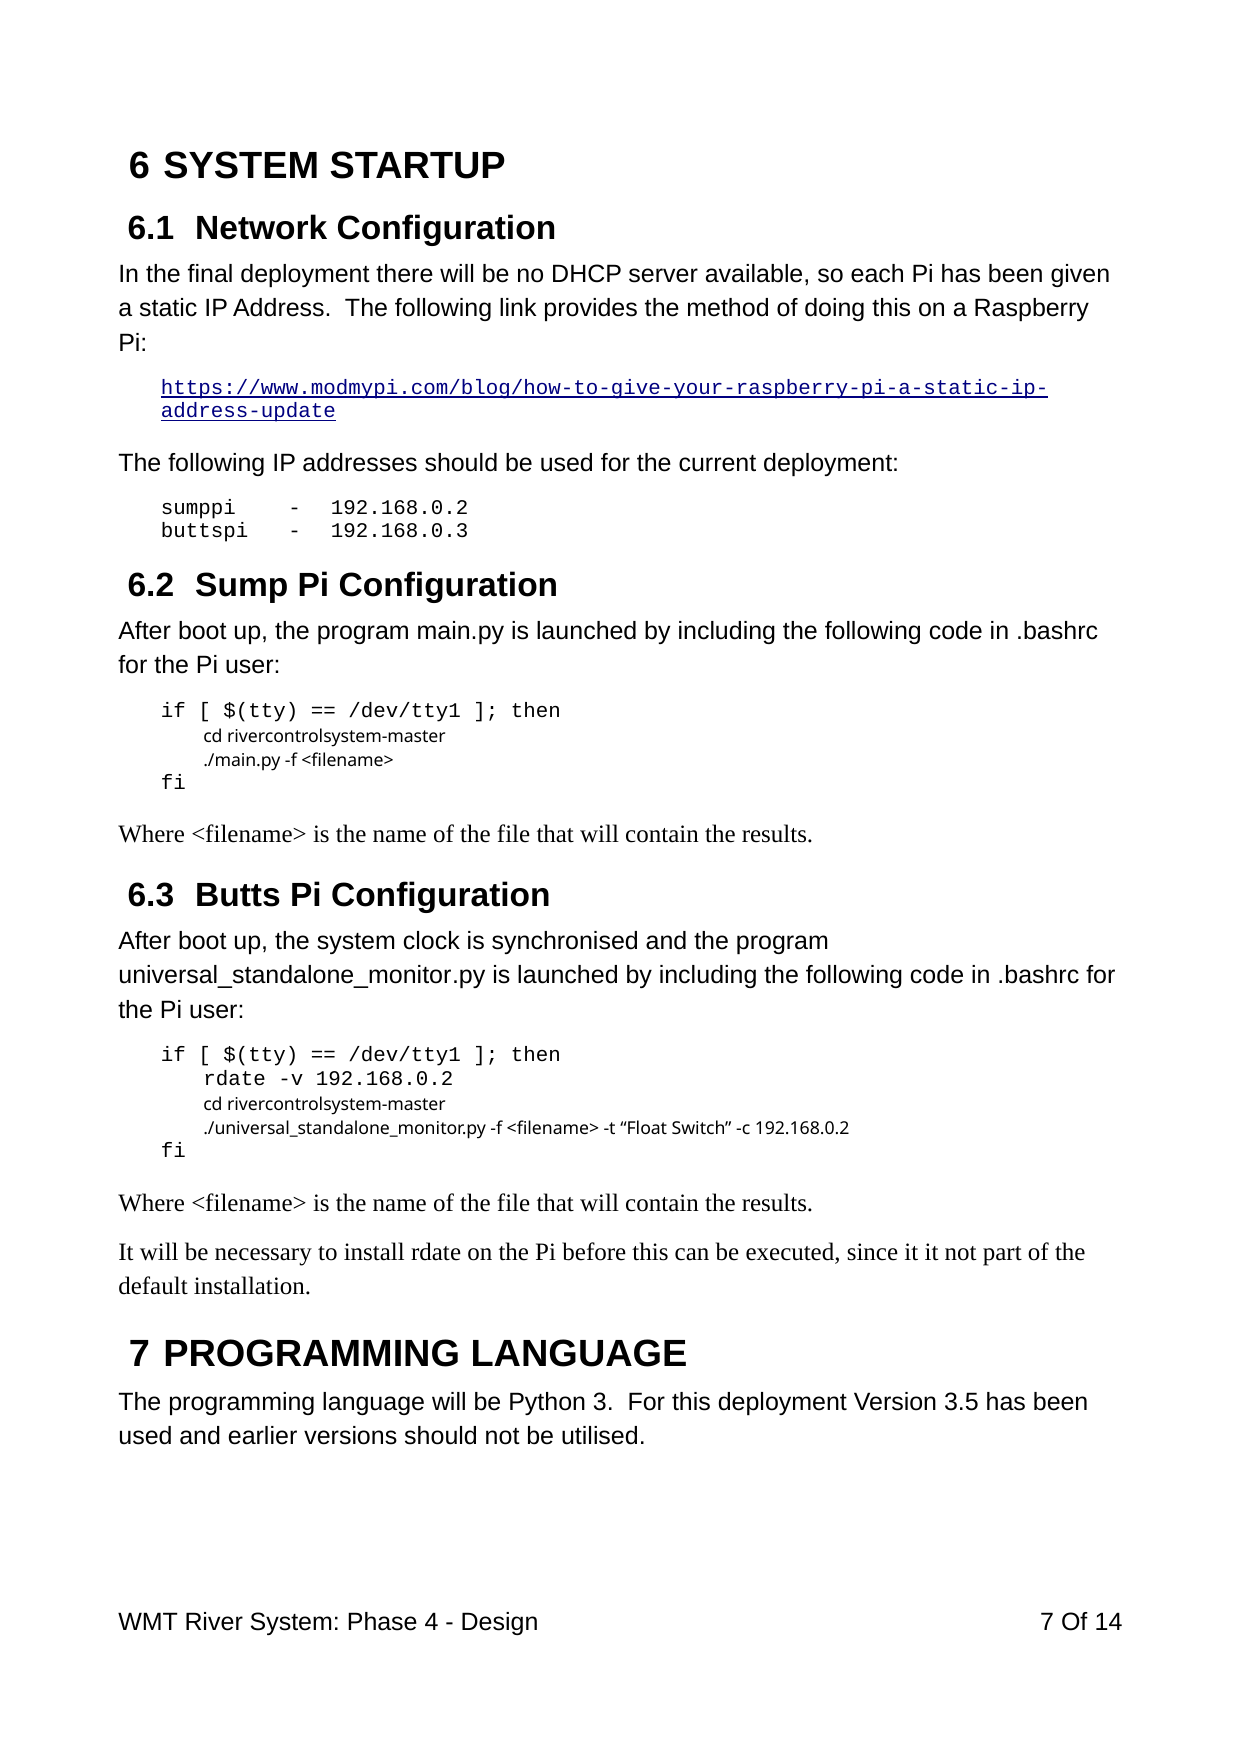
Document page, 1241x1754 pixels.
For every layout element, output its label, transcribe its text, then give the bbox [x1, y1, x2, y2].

text sumppi - 192.168.0.2 [161, 497, 1122, 520]
text https://www.modmypi.com/blog/how-to-give-your-raspberry-pi-a-static-ip-address-update [161, 377, 1122, 424]
subtitle PROGRAMMING LANGUAGE [118, 1331, 1122, 1374]
text cd rivercontrolsystem-master ./main.py -f <filename> [161, 723, 1122, 772]
text rdate -v 192.168.0.2 [161, 1068, 1122, 1091]
text buttspi - 192.168.0.3 [161, 520, 1122, 544]
text In the final deployment there will be no DHCP server available, so each Pi has been given a static IP Address. The following link provides the method of doing this on a Raspberry Pi: [118, 259, 1122, 356]
text cd rivercontrolsystem-master ./universal_standalone_monitor.py -f <filename> -t “Float Switch” -c 192.168.0.2 [161, 1091, 1122, 1140]
subtitle SYSTEM STARTUP [118, 143, 1122, 187]
text It will be necessary to install rdate on the Pi before this can be executed, since it it not part of the default installation. [118, 1237, 1122, 1300]
text After boot up, the system clock is synchronised and the program universal_standalone_monitor.py is launched by including the following code in .bashrc for the Pi user: [118, 926, 1122, 1024]
subtitle Butts Pi Configuration [118, 875, 1122, 913]
text fi [161, 772, 1122, 796]
text The following IP addresses should be used for the current deployment: [118, 448, 1122, 476]
text After boot up, the program main.py is launched by including the following code in .bashrc for the Pi user: [118, 616, 1122, 679]
text fi [161, 1140, 1122, 1164]
text if [ $(tty) == /dev/tty1 ]; then [161, 1044, 1122, 1068]
text Where <filename> is the name of the file that will contain the results. [118, 1188, 1122, 1216]
subtitle Sump Pi Configuration [118, 565, 1122, 603]
text Where <filename> is the name of the file that will contain the results. [118, 819, 1122, 848]
text if [ $(tty) == /dev/tty1 ]; then [161, 699, 1122, 723]
text The programming language will be Python 3. For this deployment Version 3.5 has been used and earlier versions should not be utilised. [118, 1387, 1122, 1450]
subtitle Network Configuration [118, 208, 1122, 246]
